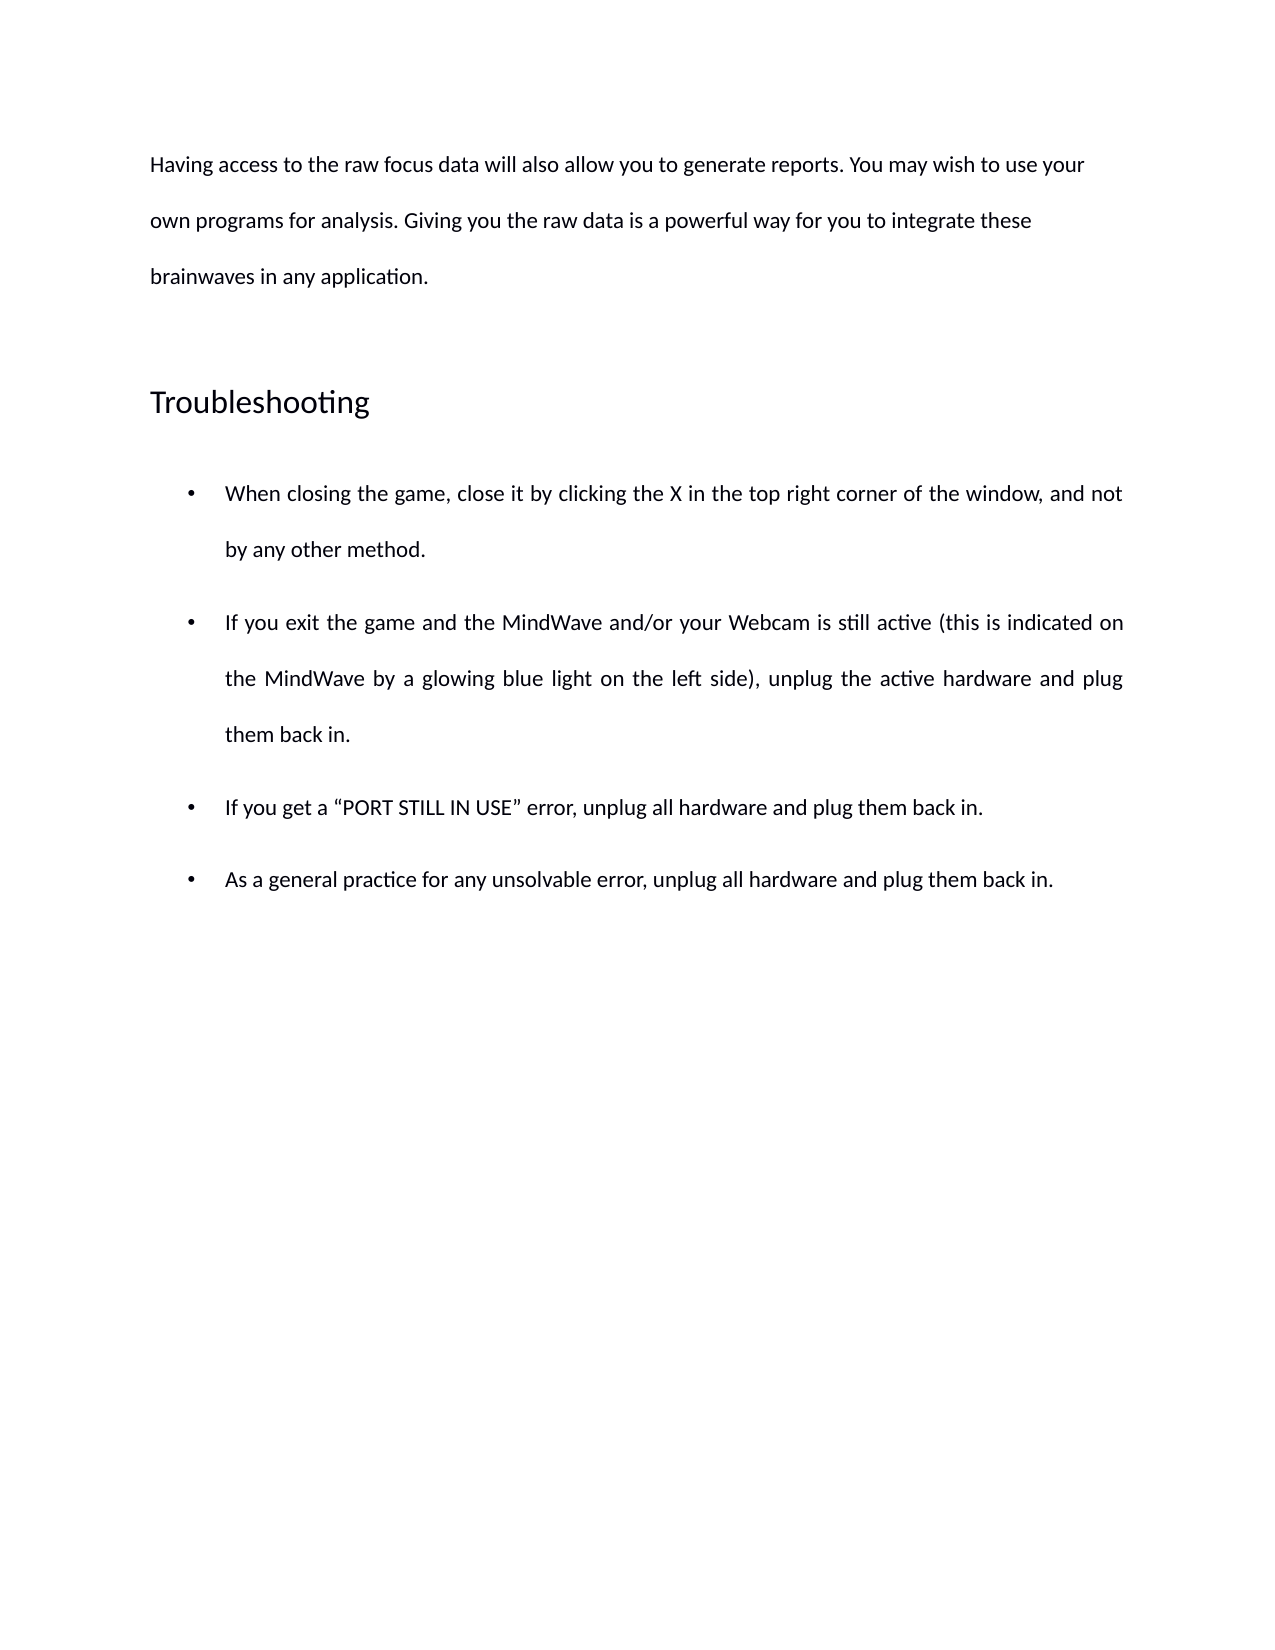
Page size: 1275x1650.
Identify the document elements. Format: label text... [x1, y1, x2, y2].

list As a general practice for any unsolvable error, unplug all hardware and plug them back in. [187, 866, 1125, 893]
list When closing the game, close it by clicking the X in the top right corner of the window, and not by any other method. [187, 479, 1125, 563]
text Troubleshooting [150, 381, 1125, 422]
list If you get a “PORT STILL IN USE” error, unplug all hardware and plug them back in. [187, 793, 1125, 821]
text Having access to the raw focus data will also allow you to generate reports. You may wish to use your own programs for analysis. Giving you the raw data is a powerful way for you to integrate these brainwaves in any application. [150, 150, 1125, 290]
list If you exit the game and the MindWave and/or your Webcam is still active (this is indicated on the MindWave by a glowing blue light on the left side), unplug the active hardware and plug them back in. [187, 608, 1125, 748]
